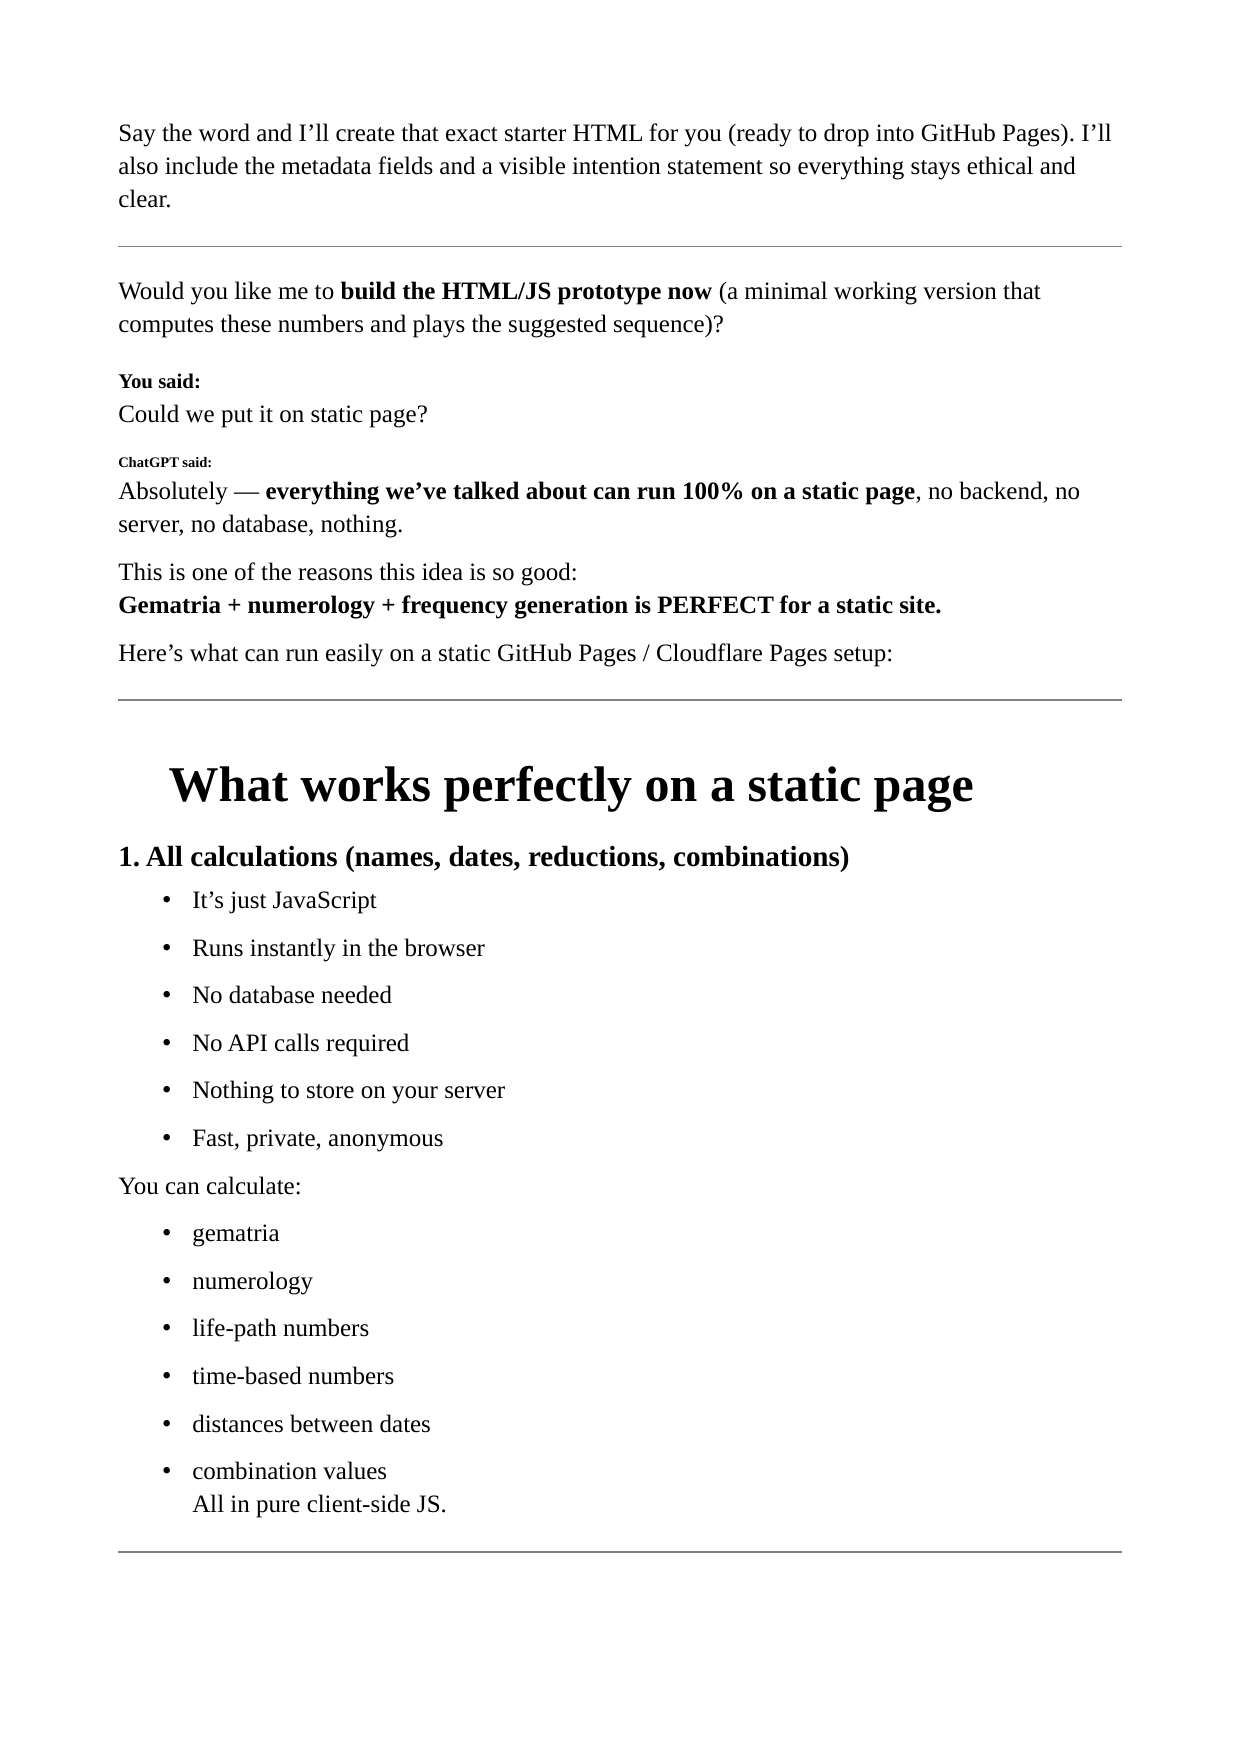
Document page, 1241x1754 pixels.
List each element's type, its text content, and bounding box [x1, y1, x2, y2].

text This is one of the reasons this idea is so good: Gematria + numerology + frequency generation is PERFECT for a static site. [118, 557, 1122, 619]
subtitle ChatGPT said: [118, 453, 1122, 470]
text Absolutely — everything we’ve talked about can run 100% on a static page, no backend, no server, no database, nothing. [118, 476, 1122, 538]
text Here’s what can run easily on a static GitHub Pages / Cloudflare Pages setup: [118, 638, 1122, 666]
text Say the word and I’ll create that exact starter HTML for you (ready to drop into GitHub Pages). I’ll also include the metadata fields and a visible intention statement so everything stays ethical and clear. [118, 118, 1122, 213]
list gematria [162, 1218, 1122, 1247]
list Runs instantly in the browser [162, 933, 1122, 961]
text You can calculate: [118, 1171, 1122, 1199]
list Nothing to store on your server [162, 1076, 1122, 1104]
text Would you like me to build the HTML/JS prototype now (a minimal working version that computes these numbers and plays the suggested sequence)? [118, 276, 1122, 338]
list Fast, private, anonymous [162, 1123, 1122, 1152]
list life-path numbers [162, 1313, 1122, 1342]
list combination values All in pure client-side JS. [162, 1456, 1122, 1518]
list No database needed [162, 980, 1122, 1009]
subtitle 1. All calculations (names, dates, reductions, combinations) [118, 839, 1122, 873]
subtitle You said: [118, 369, 1122, 393]
subtitle ✅ What works perfectly on a static page [118, 754, 1122, 812]
list No API calls required [162, 1028, 1122, 1057]
list numerology [162, 1266, 1122, 1295]
list It’s just JavaScript [162, 885, 1122, 914]
list distances between dates [162, 1409, 1122, 1437]
list time-based numbers [162, 1361, 1122, 1390]
text Could we put it on static page? [118, 399, 1122, 428]
